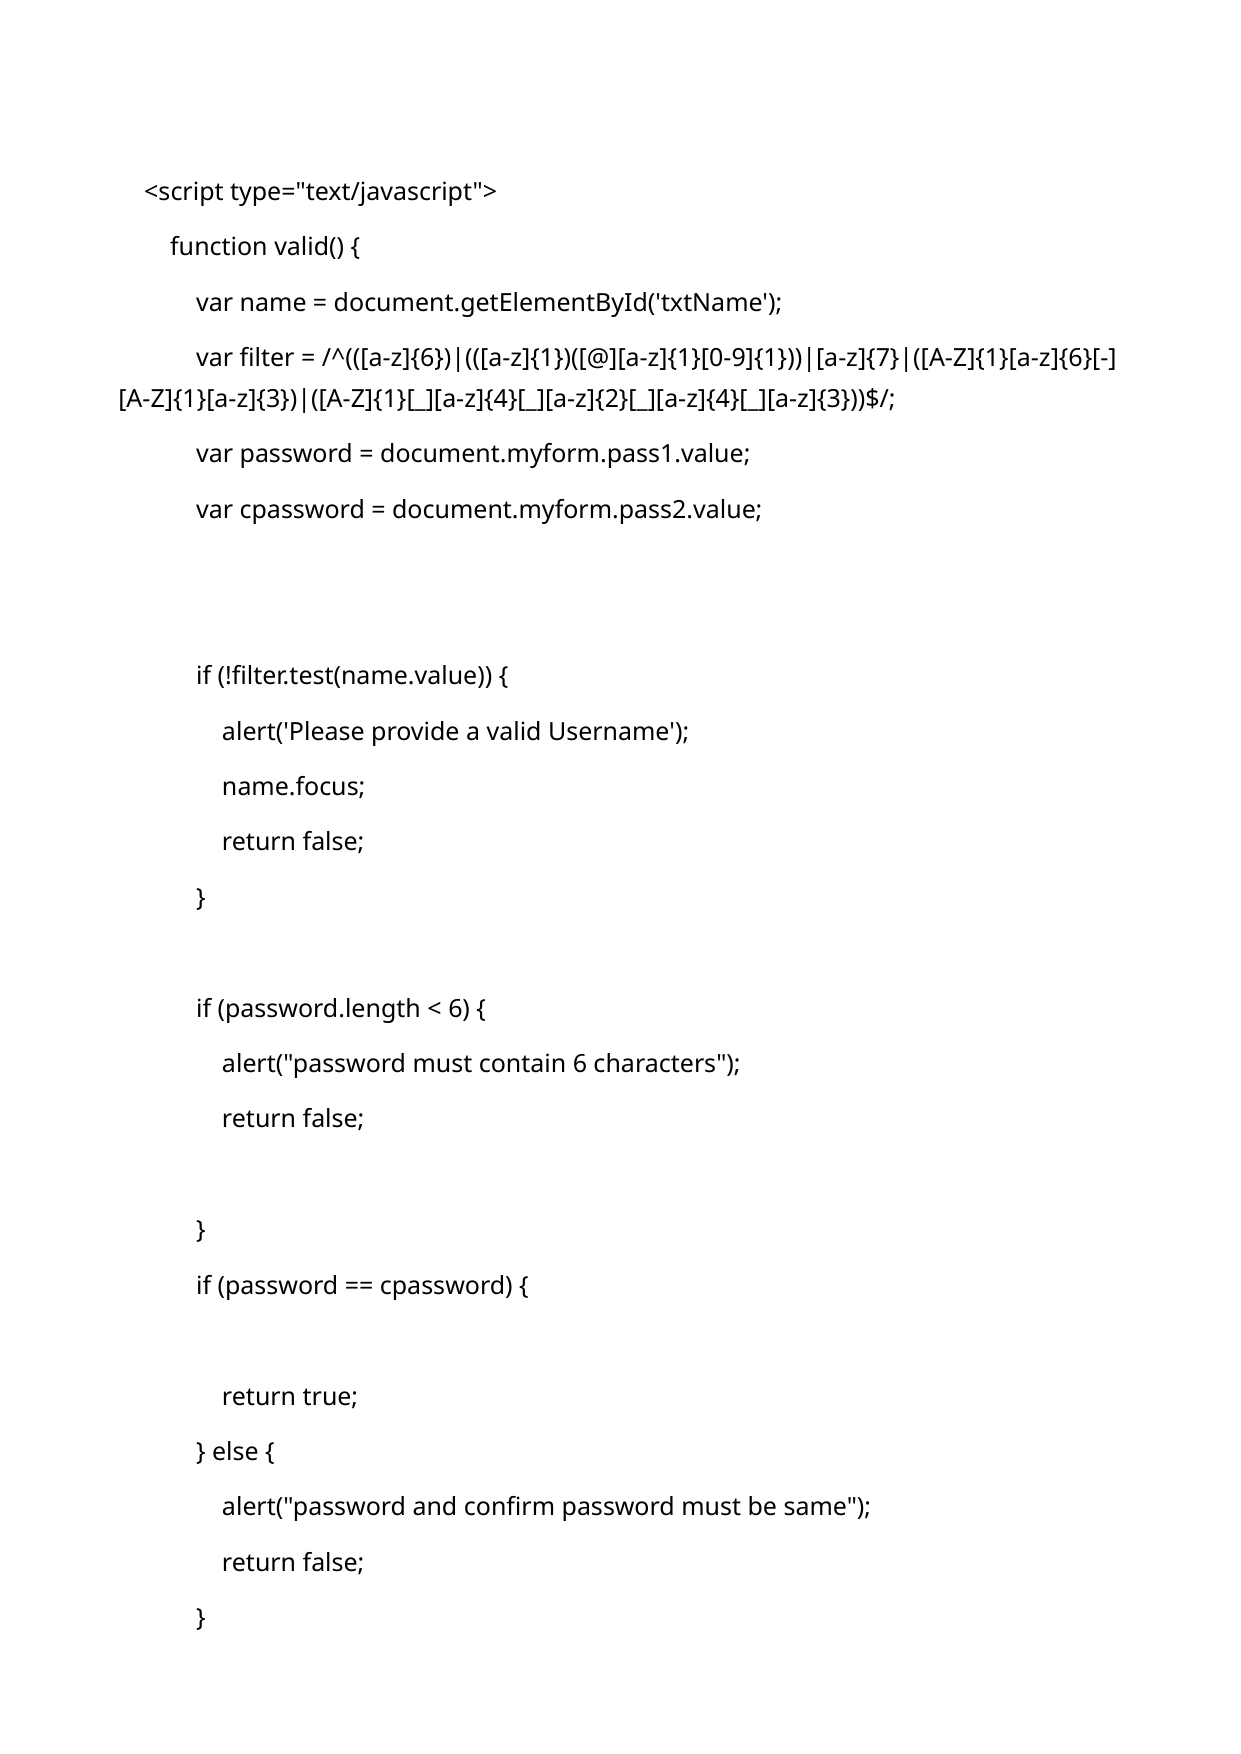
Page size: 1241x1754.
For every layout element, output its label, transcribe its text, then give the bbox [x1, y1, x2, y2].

text var filter = /^(([a-z]{6})|(([a-z]{1})([@][a-z]{1}[0-9]{1}))|[a-z]{7}|([A-Z]{1}[a-z]{6}[-][A-Z]{1}[a-z]{3})|([A-Z]{1}[_][a-z]{4}[_][a-z]{2}[_][a-z]{4}[_][a-z]{3}))$/; [118, 340, 1122, 415]
text name.focus; [118, 768, 1122, 803]
text return false; [118, 824, 1122, 858]
text if (password == cpassword) { [118, 1267, 1122, 1301]
text alert('Please provide a valid Username'); [118, 713, 1122, 747]
text alert("password must contain 6 characters"); [118, 1046, 1122, 1080]
text return false; [118, 1101, 1122, 1135]
text return true; [118, 1378, 1122, 1412]
text } [118, 879, 1122, 913]
text } [118, 1212, 1122, 1246]
text } [118, 1600, 1122, 1634]
text } else { [118, 1433, 1122, 1468]
text var name = document.getElementById('txtName'); [118, 284, 1122, 318]
text var password = document.myform.pass1.value; [118, 436, 1122, 470]
text <script type="text/javascript"> [118, 173, 1122, 208]
text function valid() { [118, 229, 1122, 263]
text return false; [118, 1544, 1122, 1578]
text var cpassword = document.myform.pass2.value; [118, 491, 1122, 526]
text if (password.length < 6) { [118, 990, 1122, 1024]
text alert("password and confirm password must be same"); [118, 1489, 1122, 1523]
text if (!filter.test(name.value)) { [118, 658, 1122, 692]
